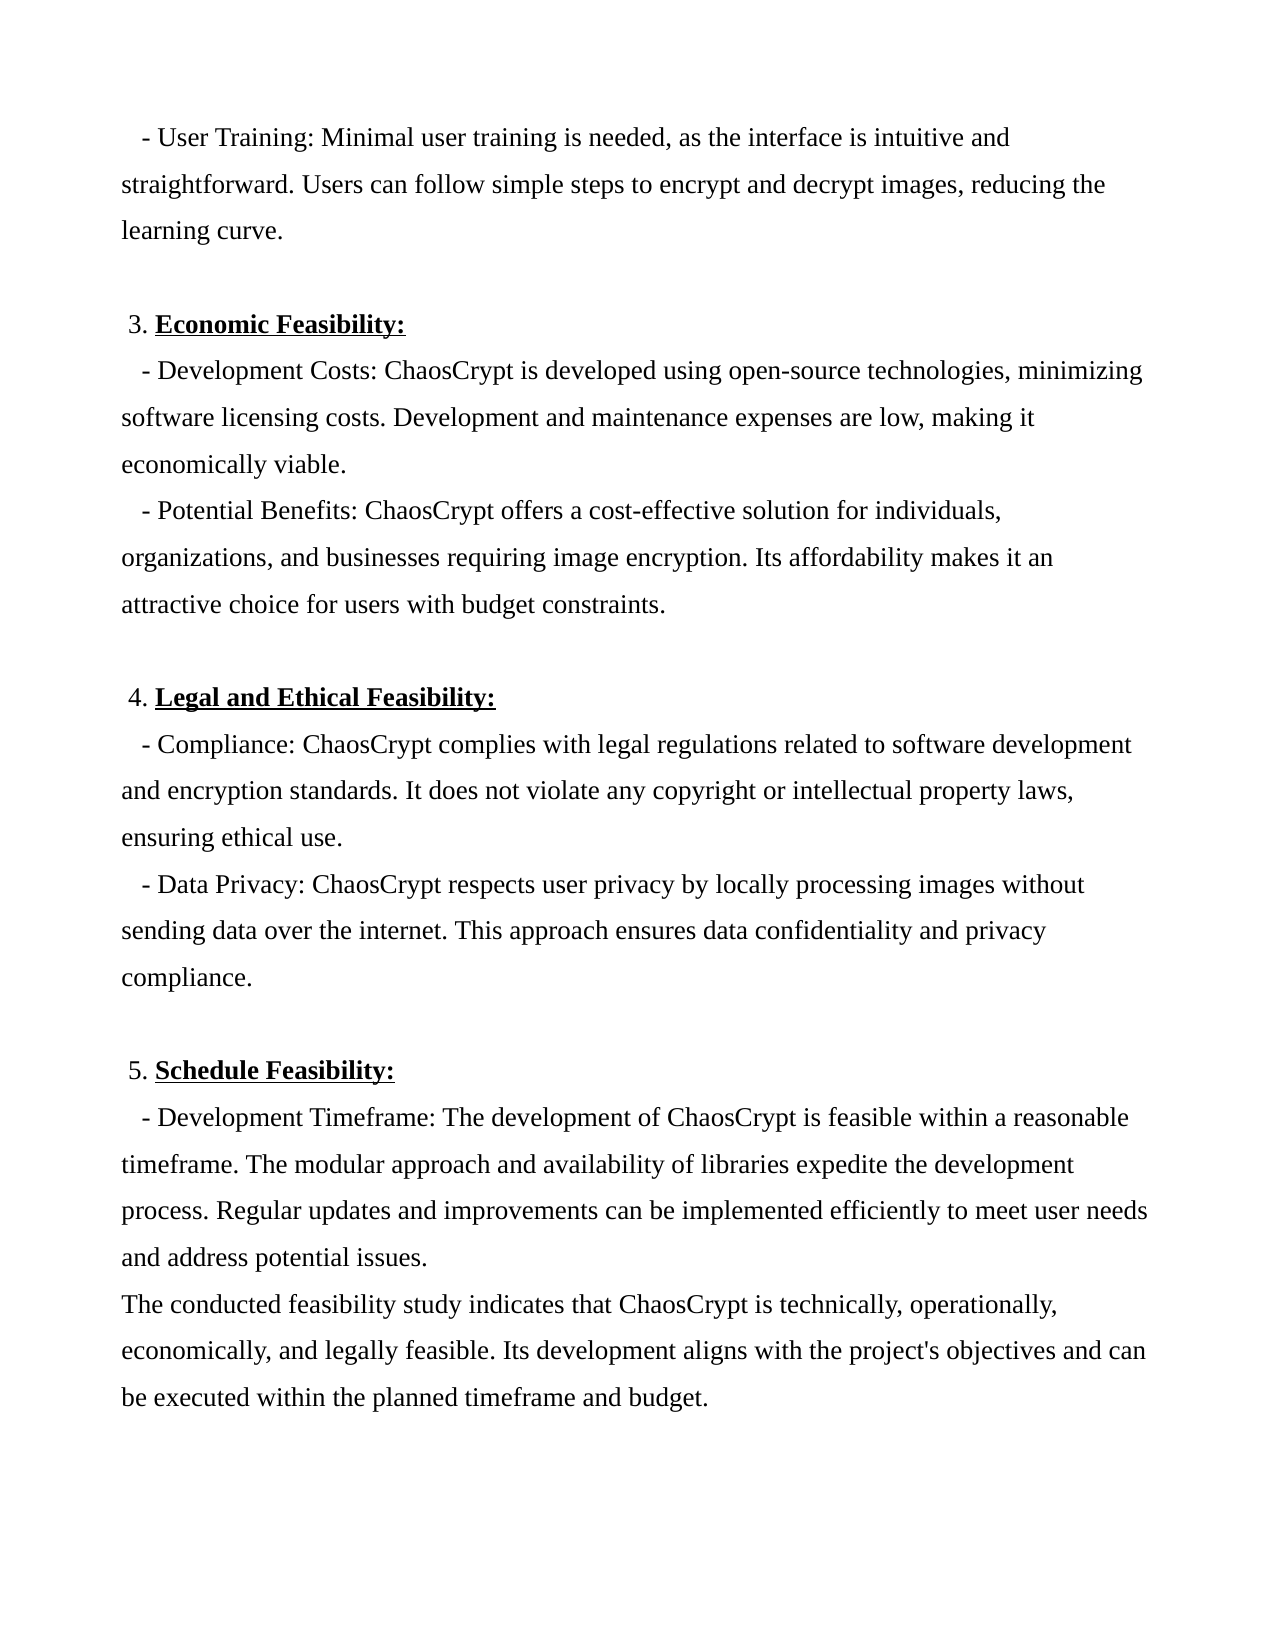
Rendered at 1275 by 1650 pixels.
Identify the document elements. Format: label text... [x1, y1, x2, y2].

text - Potential Benefits: ChaosCrypt offers a cost-effective solution for individuals, organizations, and businesses requiring image encryption. Its affordability makes it an attractive choice for users with budget constraints. [121, 494, 1154, 619]
text - Development Timeframe: The development of ChaosCrypt is feasible within a reasonable timeframe. The modular approach and availability of libraries expedite the development process. Regular updates and improvements can be implemented efficiently to meet user needs and address potential issues. [121, 1101, 1154, 1272]
text 3. Economic Feasibility: [121, 308, 1154, 339]
text 4. Legal and Ethical Feasibility: [121, 681, 1154, 712]
text - Data Privacy: ChaosCrypt respects user privacy by locally processing images without sending data over the internet. This approach ensures data confidentiality and privacy compliance. [121, 868, 1154, 992]
text - User Training: Minimal user training is needed, as the interface is intuitive and straightforward. Users can follow simple steps to encrypt and decrypt images, reducing the learning curve. [121, 121, 1154, 246]
text - Development Costs: ChaosCrypt is developed using open-source technologies, minimizing software licensing costs. Development and maintenance expenses are low, making it economically viable. [121, 354, 1154, 479]
text 5. Schedule Feasibility: [121, 1054, 1154, 1086]
text - Compliance: ChaosCrypt complies with legal regulations related to software development and encryption standards. It does not violate any copyright or intellectual property laws, ensuring ethical use. [121, 728, 1154, 852]
text The conducted feasibility study indicates that ChaosCrypt is technically, operationally, economically, and legally feasible. Its development aligns with the project's objectives and can be executed within the planned timeframe and budget. [121, 1288, 1154, 1412]
